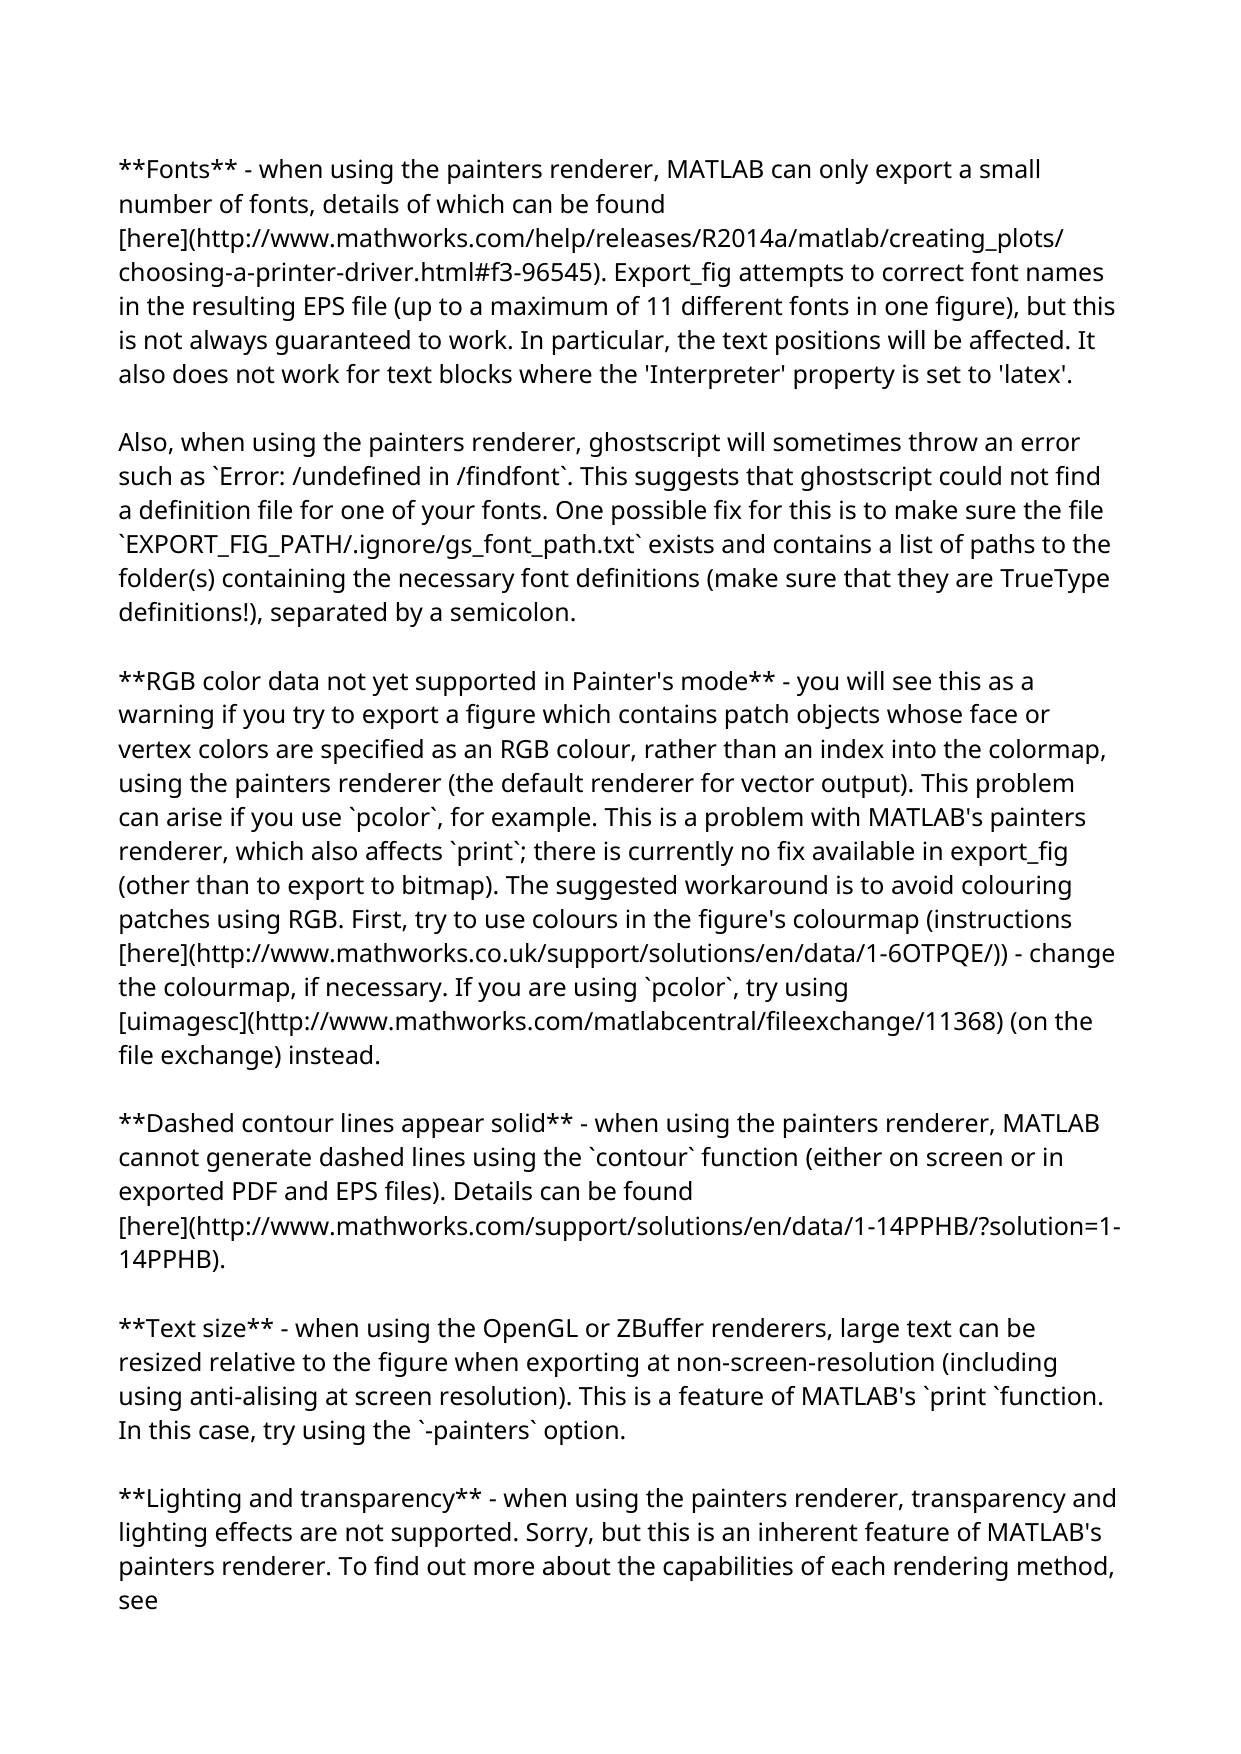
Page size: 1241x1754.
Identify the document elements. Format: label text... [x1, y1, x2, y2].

text **Text size** - when using the OpenGL or ZBuffer renderers, large text can be resized relative to the figure when exporting at non-screen-resolution (including using anti-alising at screen resolution). This is a feature of MATLAB's `print `function. In this case, try using the `-painters` option. [118, 1310, 1122, 1447]
text **Lighting and transparency** - when using the painters renderer, transparency and lighting effects are not supported. Sorry, but this is an inherent feature of MATLAB's painters renderer. To find out more about the capabilities of each rendering method, see [118, 1481, 1122, 1617]
text Also, when using the painters renderer, ghostscript will sometimes throw an error such as `Error: /undefined in /findfont`. This suggests that ghostscript could not find a definition file for one of your fonts. One possible fix for this is to make sure the file `EXPORT_FIG_PATH/.ignore/gs_font_path.txt` exists and contains a list of paths to the folder(s) containing the necessary font definitions (make sure that they are TrueType definitions!), separated by a semicolon. [118, 425, 1122, 629]
text **RGB color data not yet supported in Painter's mode** - you will see this as a warning if you try to export a figure which contains patch objects whose face or vertex colors are specified as an RGB colour, rather than an index into the colormap, using the painters renderer (the default renderer for vector output). This problem can arise if you use `pcolor`, for example. This is a problem with MATLAB's painters renderer, which also affects `print`; there is currently no fix available in export_fig (other than to export to bitmap). The suggested workaround is to avoid colouring patches using RGB. First, try to use colours in the figure's colourmap (instructions [here](http://www.mathworks.co.uk/support/solutions/en/data/1-6OTPQE/)) - change the colourmap, if necessary. If you are using `pcolor`, try using [uimagesc](http://www.mathworks.com/matlabcentral/fileexchange/11368) (on the file exchange) instead. [118, 663, 1122, 1072]
text **Fonts** - when using the painters renderer, MATLAB can only export a small number of fonts, details of which can be found [here](http://www.mathworks.com/help/releases/R2014a/matlab/creating_plots/choosing-a-printer-driver.html#f3-96545). Export_fig attempts to correct font names in the resulting EPS file (up to a maximum of 11 different fonts in one figure), but this is not always guaranteed to work. In particular, the text positions will be affected. It also does not work for text blocks where the 'Interpreter' property is set to 'latex'. [118, 152, 1122, 391]
text **Dashed contour lines appear solid** - when using the painters renderer, MATLAB cannot generate dashed lines using the `contour` function (either on screen or in exported PDF and EPS files). Details can be found [here](http://www.mathworks.com/support/solutions/en/data/1-14PPHB/?solution=1-14PPHB). [118, 1106, 1122, 1276]
